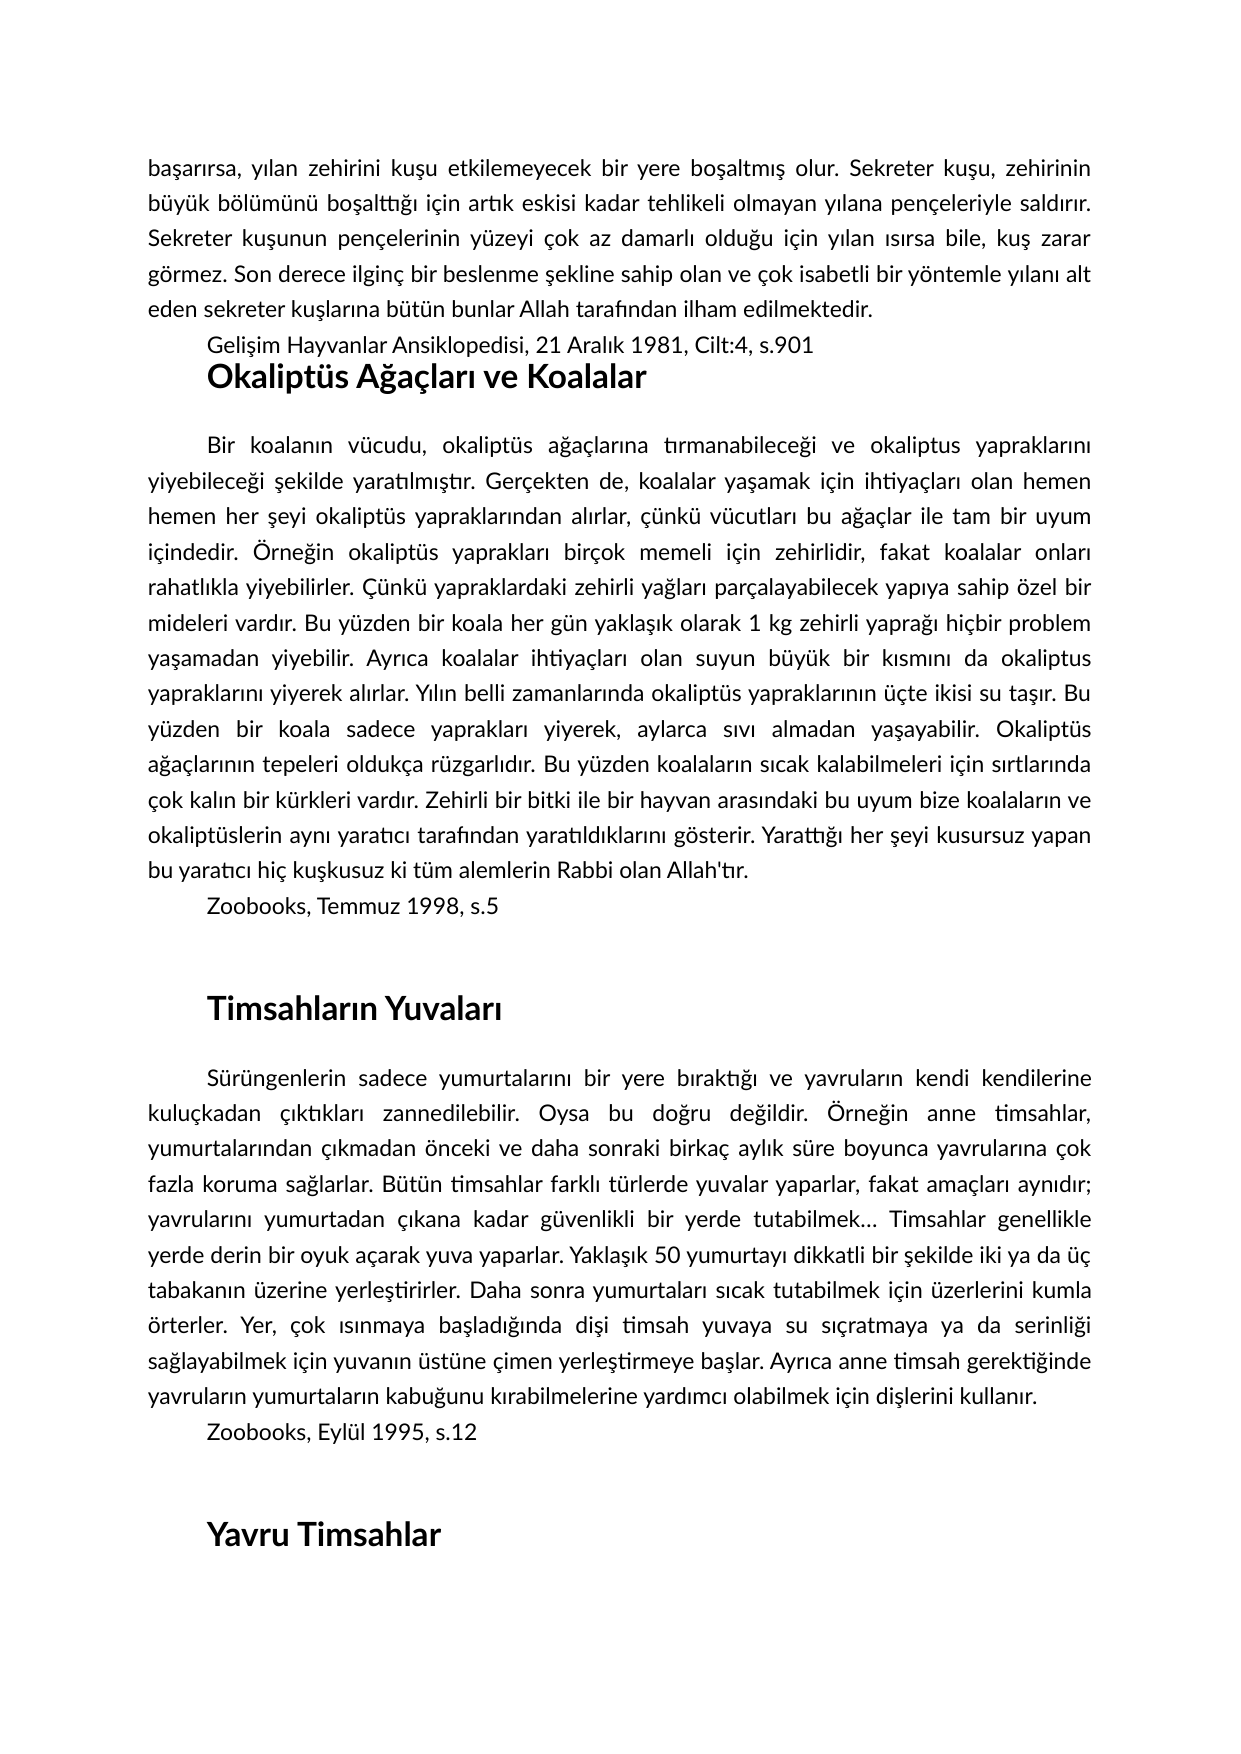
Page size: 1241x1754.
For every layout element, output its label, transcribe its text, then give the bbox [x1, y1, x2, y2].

subtitle Okaliptüs Ağaçları ve Koalalar [148, 360, 1093, 396]
text başarırsa, yılan zehirini kuşu etkilemeyecek bir yere boşaltmış olur. Sekreter kuşu, zehirinin büyük bölümünü boşalttığı için artık eskisi kadar tehlikeli olmayan yılana pençeleriyle saldırır. Sekreter kuşunun pençelerinin yüzeyi çok az damarlı olduğu için yılan ısırsa bile, kuş zarar görmez. Son derece ilginç bir beslenme şekline sahip olan ve çok isabetli bir yöntemle yılanı alt eden sekreter kuşlarına bütün bunlar Allah tarafından ilham edilmektedir. [148, 148, 1093, 325]
text Sürüngenlerin sadece yumurtalarını bir yere bıraktığı ve yavruların kendi kendilerine kuluçkadan çıktıkları zannedilebilir. Oysa bu doğru değildir. Örneğin anne timsahlar, yumurtalarından çıkmadan önceki ve daha sonraki birkaç aylık süre boyunca yavrularına çok fazla koruma sağlarlar. Bütün timsahlar farklı türlerde yuvalar yaparlar, fakat amaçları aynıdır; yavrularını yumurtadan çıkana kadar güvenlikli bir yerde tutabilmek… Timsahlar genellikle yerde derin bir oyuk açarak yuva yaparlar. Yaklaşık 50 yumurtayı dikkatli bir şekilde iki ya da üç tabakanın üzerine yerleştirirler. Daha sonra yumurtaları sıcak tutabilmek için üzerlerini kumla örterler. Yer, çok ısınmaya başladığında dişi timsah yuvaya su sıçratmaya ya da serinliği sağlayabilmek için yuvanın üstüne çimen yerleştirmeye başlar. Ayrıca anne timsah gerektiğinde yavruların yumurtaların kabuğunu kırabilmelerine yardımcı olabilmek için dişlerini kullanır. [148, 1058, 1093, 1412]
subtitle Yavru Timsahlar [148, 1518, 1093, 1553]
text Zoobooks, Temmuz 1998, s.5 [148, 886, 1093, 921]
text Bir koalanın vücudu, okaliptüs ağaçlarına tırmanabileceği ve okaliptus yapraklarını yiyebileceği şekilde yaratılmıştır. Gerçekten de, koalalar yaşamak için ihtiyaçları olan hemen hemen her şeyi okaliptüs yapraklarından alırlar, çünkü vücutları bu ağaçlar ile tam bir uyum içindedir. Örneğin okaliptüs yaprakları birçok memeli için zehirlidir, fakat koalalar onları rahatlıkla yiyebilirler. Çünkü yapraklardaki zehirli yağları parçalayabilecek yapıya sahip özel bir mideleri vardır. Bu yüzden bir koala her gün yaklaşık olarak 1 kg zehirli yaprağı hiçbir problem yaşamadan yiyebilir. Ayrıca koalalar ihtiyaçları olan suyun büyük bir kısmını da okaliptus yapraklarını yiyerek alırlar. Yılın belli zamanlarında okaliptüs yapraklarının üçte ikisi su taşır. Bu yüzden bir koala sadece yaprakları yiyerek, aylarca sıvı almadan yaşayabilir. Okaliptüs ağaçlarının tepeleri oldukça rüzgarlıdır. Bu yüzden koalaların sıcak kalabilmeleri için sırtlarında çok kalın bir kürkleri vardır. Zehirli bir bitki ile bir hayvan arasındaki bu uyum bize koalaların ve okaliptüslerin aynı yaratıcı tarafından yaratıldıklarını gösterir. Yarattığı her şeyi kusursuz yapan bu yaratıcı hiç kuşkusuz ki tüm alemlerin Rabbi olan Allah'tır. [148, 426, 1093, 886]
subtitle Timsahların Yuvaları [148, 992, 1093, 1028]
text Gelişim Hayvanlar Ansiklopedisi, 21 Aralık 1981, Cilt:4, s.901 [148, 325, 1093, 360]
text Zoobooks, Eylül 1995, s.12 [148, 1412, 1093, 1447]
